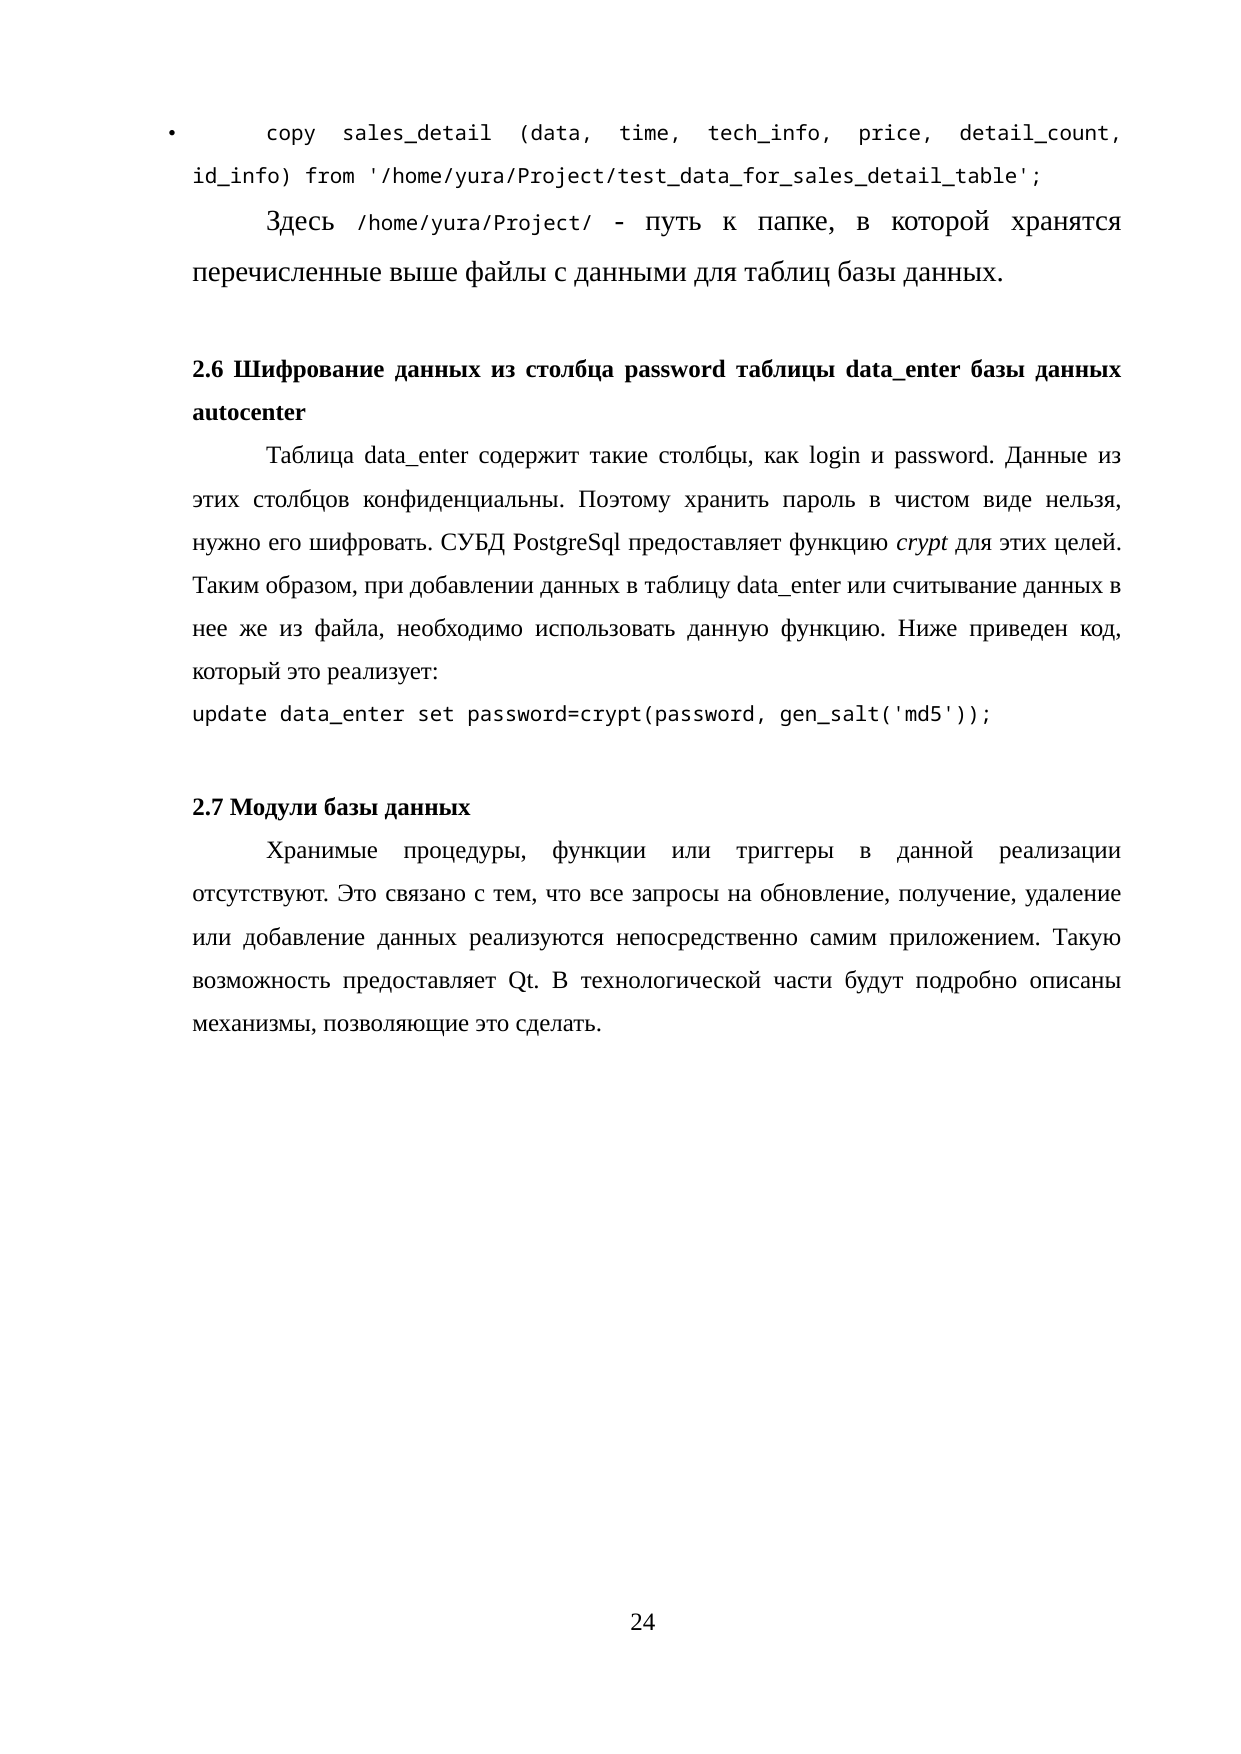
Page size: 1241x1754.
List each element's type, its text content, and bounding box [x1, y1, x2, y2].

subtitle 2.7 Модули базы данных [192, 792, 1122, 821]
text update data_enter set password=crypt(password, gen_salt('md5')); [192, 699, 1122, 728]
text Таблица data_enter содержит такие столбцы, как login и password. Данные из этих столбцов конфиденциальны. Поэтому хранить пароль в чистом виде нельзя, нужно его шифровать. СУБД PostgreSql предоставляет функцию crypt для этих целей. Таким образом, при добавлении данных в таблицу data_enter или считывание данных в нее же из файла, необходимо использовать данную функцию. Ниже приведен код, который это реализует: [192, 441, 1122, 685]
text Хранимые процедуры, функции или триггеры в данной реализации отсутствуют. Это связано с тем, что все запросы на обновление, получение, удаление или добавление данных реализуются непосредственно самим приложением. Такую возможность предоставляет Qt. В технологической части будут подробно описаны механизмы, позволяющие это сделать. [192, 835, 1122, 1037]
text Здесь /home/yura/Project/ - путь к папке, в которой хранятся перечисленные выше файлы с данными для таблиц базы данных. [192, 203, 1122, 287]
subtitle 2.6 Шифрование данных из столбца password таблицы data_enter базы данных autocenter [192, 354, 1122, 426]
list copy sales_detail (data, time, tech_info, price, detail_count, id_info) from '/home/yura/Project/test_data_for_sales_detail_table'; [168, 118, 1122, 189]
